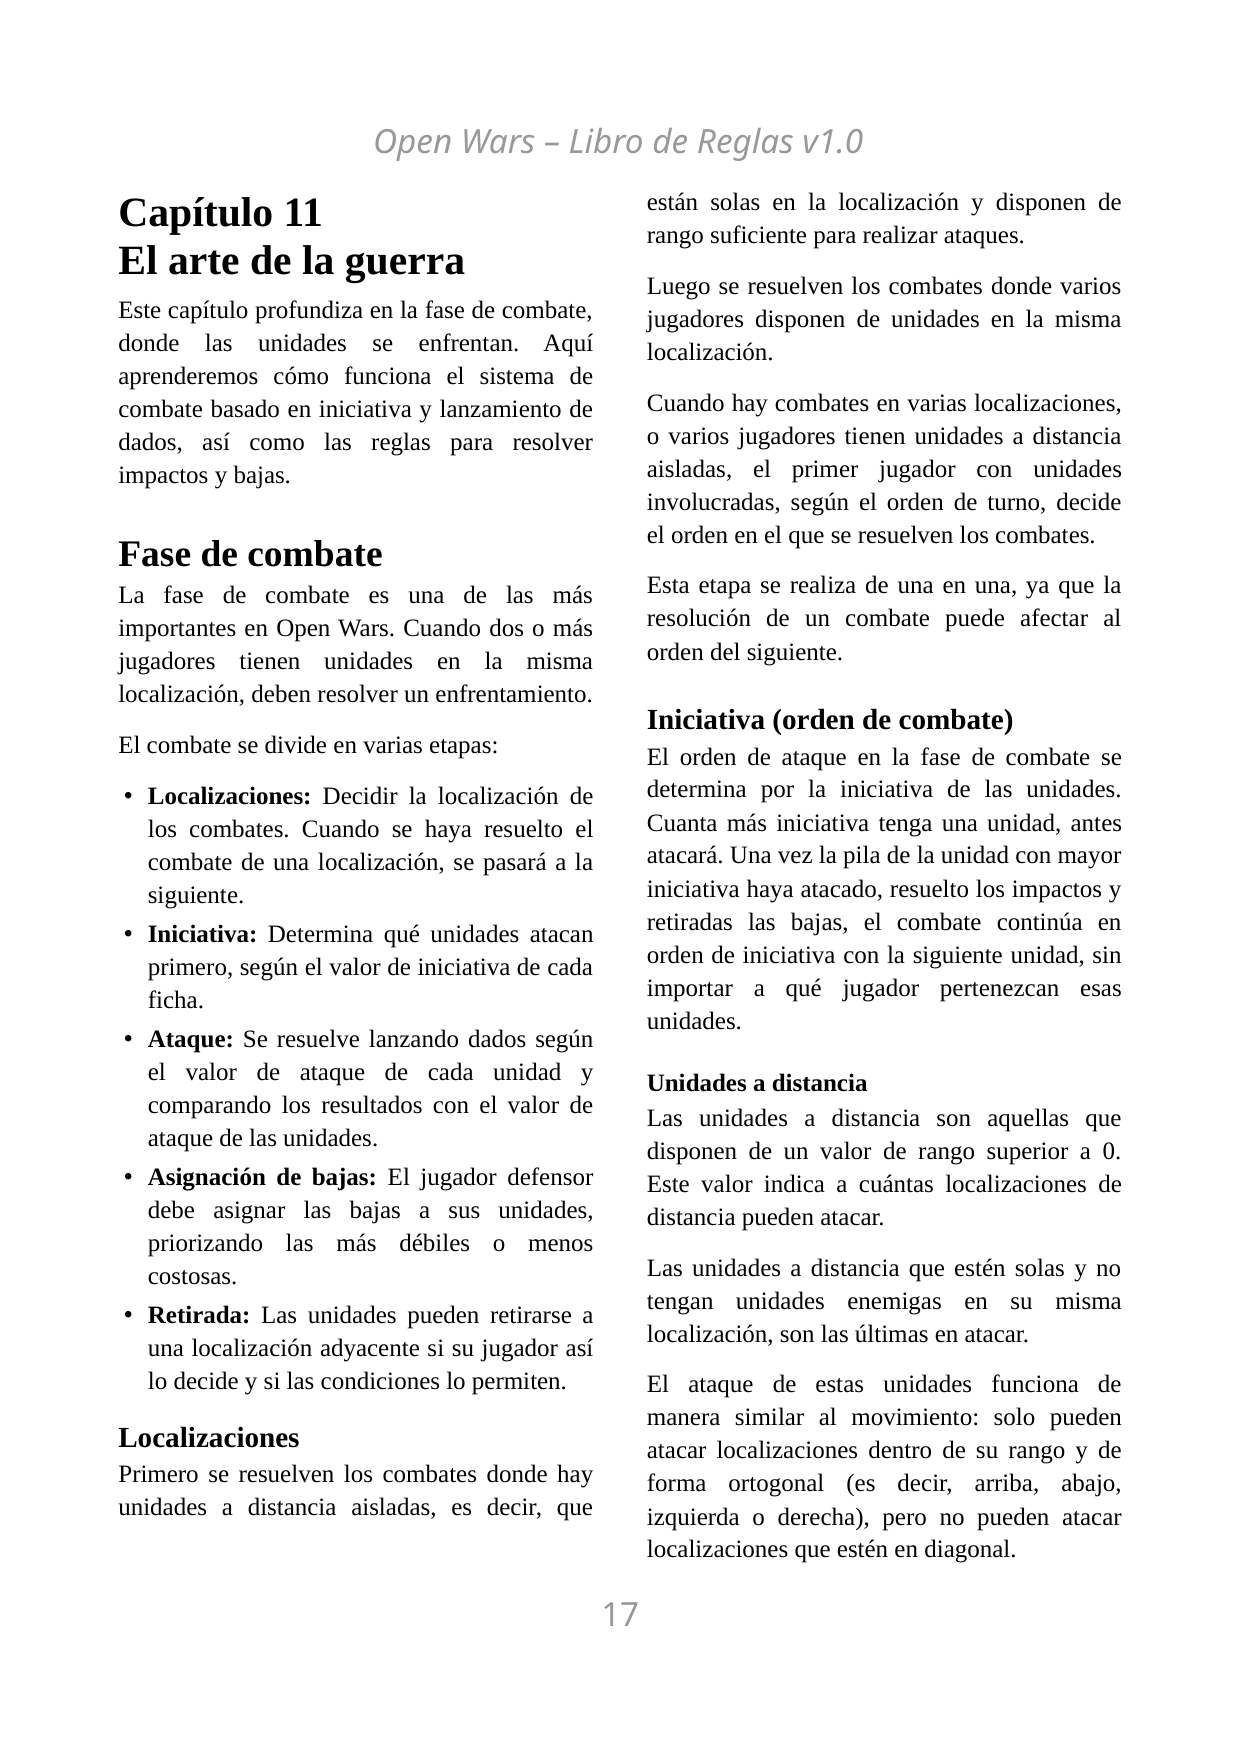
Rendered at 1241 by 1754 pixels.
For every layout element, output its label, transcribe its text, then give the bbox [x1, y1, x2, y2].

text Primero se resuelven los combates donde hay unidades a distancia aisladas, es decir, que [118, 1459, 593, 1521]
text Este capítulo profundiza en la fase de combate, donde las unidades se enfrentan. Aquí aprenderemos cómo funciona el sistema de combate basado en iniciativa y lanzamiento de dados, así como las reglas para resolver impactos y bajas. [118, 295, 593, 489]
text La fase de combate es una de las más importantes en Open Wars. Cuando dos o más jugadores tienen unidades en la misma localización, deben resolver un enfrentamiento. [118, 580, 593, 708]
text El ataque de estas unidades funciona de manera similar al movimiento: solo pueden atacar localizaciones dentro de su rango y de forma ortogonal (es decir, arriba, abajo, izquierda o derecha), pero no pueden atacar localizaciones que estén en diagonal. [647, 1369, 1122, 1563]
subtitle Capítulo 11 El arte de la guerra [118, 187, 593, 283]
list Asignación de bajas: El jugador defensor debe asignar las bajas a sus unidades, priorizando las más débiles o menos costosas. [124, 1162, 593, 1290]
text están solas en la localización y disponen de rango suficiente para realizar ataques. [647, 187, 1122, 249]
list Localizaciones: Decidir la localización de los combates. Cuando se haya resuelto el combate de una localización, se pasará a la siguiente. [124, 781, 593, 909]
text Las unidades a distancia son aquellas que disponen de un valor de rango superior a 0. Este valor indica a cuántas localizaciones de distancia pueden atacar. [647, 1103, 1122, 1231]
subtitle Iniciativa (orden de combate) [647, 702, 1122, 736]
text Cuando hay combates en varias localizaciones, o varios jugadores tienen unidades a distancia aisladas, el primer jugador con unidades involucradas, según el orden de turno, decide el orden en el que se resuelven los combates. [647, 388, 1122, 548]
text Esta etapa se realiza de una en una, ya que la resolución de un combate puede afectar al orden del siguiente. [647, 571, 1122, 665]
subtitle Unidades a distancia [647, 1068, 1122, 1097]
list Iniciativa: Determina qué unidades atacan primero, según el valor de iniciativa de cada ficha. [124, 919, 593, 1014]
subtitle Fase de combate [118, 531, 593, 574]
text Luego se resuelven los combates donde varios jugadores disponen de unidades en la misma localización. [647, 271, 1122, 366]
text El orden de ataque en la fase de combate se determina por la iniciativa de las unidades. Cuanta más iniciativa tenga una unidad, antes atacará. Una vez la pila de la unidad con mayor iniciativa haya atacado, resuelto los impactos y retiradas las bajas, el combate continúa en orden de iniciativa con la siguiente unidad, sin importar a qué jugador pertenezcan esas unidades. [647, 742, 1122, 1034]
list Ataque: Se resuelve lanzando dados según el valor de ataque de cada unidad y comparando los resultados con el valor de ataque de las unidades. [124, 1024, 593, 1152]
text El combate se divide en varias etapas: [118, 730, 593, 759]
text Las unidades a distancia que estén solas y no tengan unidades enemigas en su misma localización, son las últimas en atacar. [647, 1253, 1122, 1347]
list Retirada: Las unidades pueden retirarse a una localización adyacente si su jugador así lo decide y si las condiciones lo permiten. [124, 1300, 593, 1395]
subtitle Localizaciones [118, 1420, 593, 1453]
